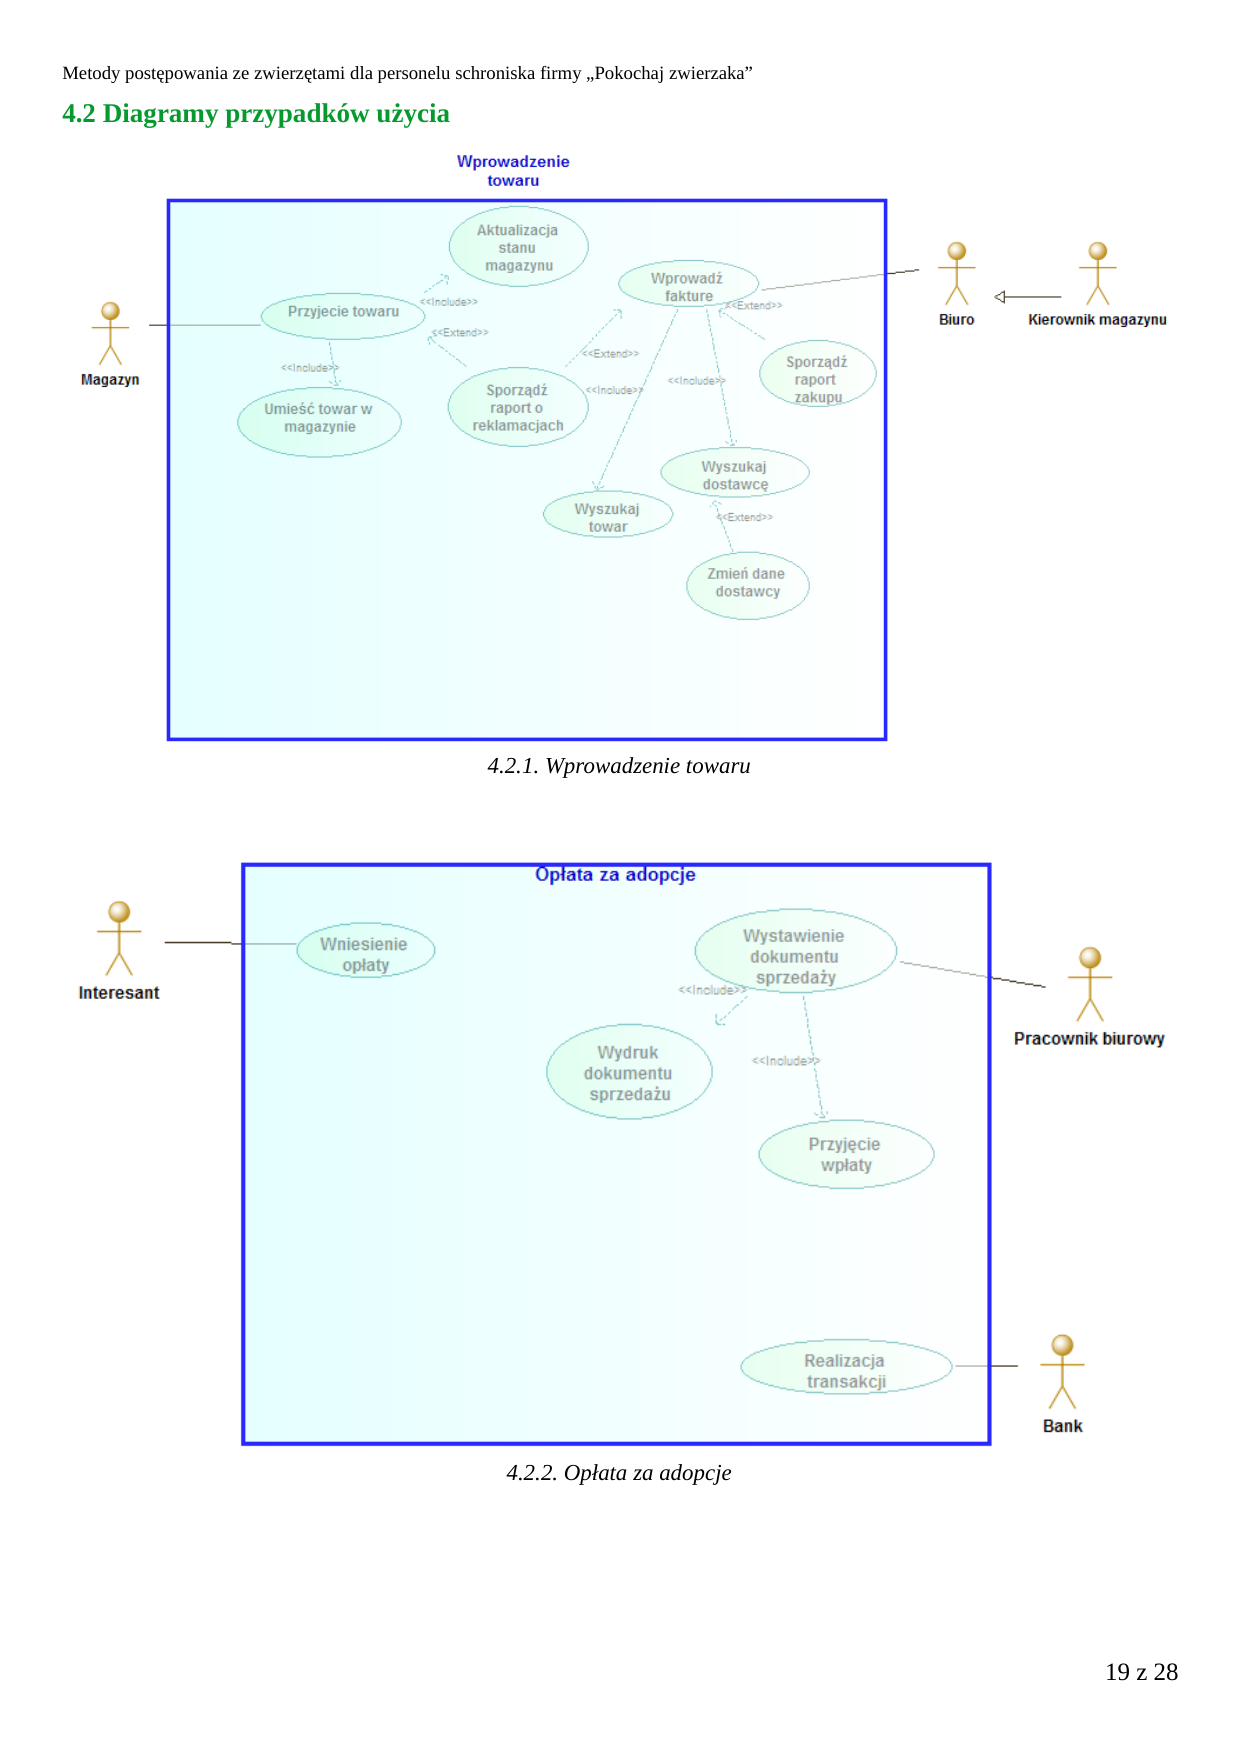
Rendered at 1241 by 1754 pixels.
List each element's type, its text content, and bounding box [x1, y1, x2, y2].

text 4.2.2. Opłata za adopcje [62, 1460, 1178, 1486]
picture [62, 850, 1179, 1460]
picture [62, 141, 1179, 753]
subtitle 4.2 Diagramy przypadków użycia [62, 97, 1178, 128]
text 4.2.1. Wprowadzenie towaru [62, 753, 1178, 779]
